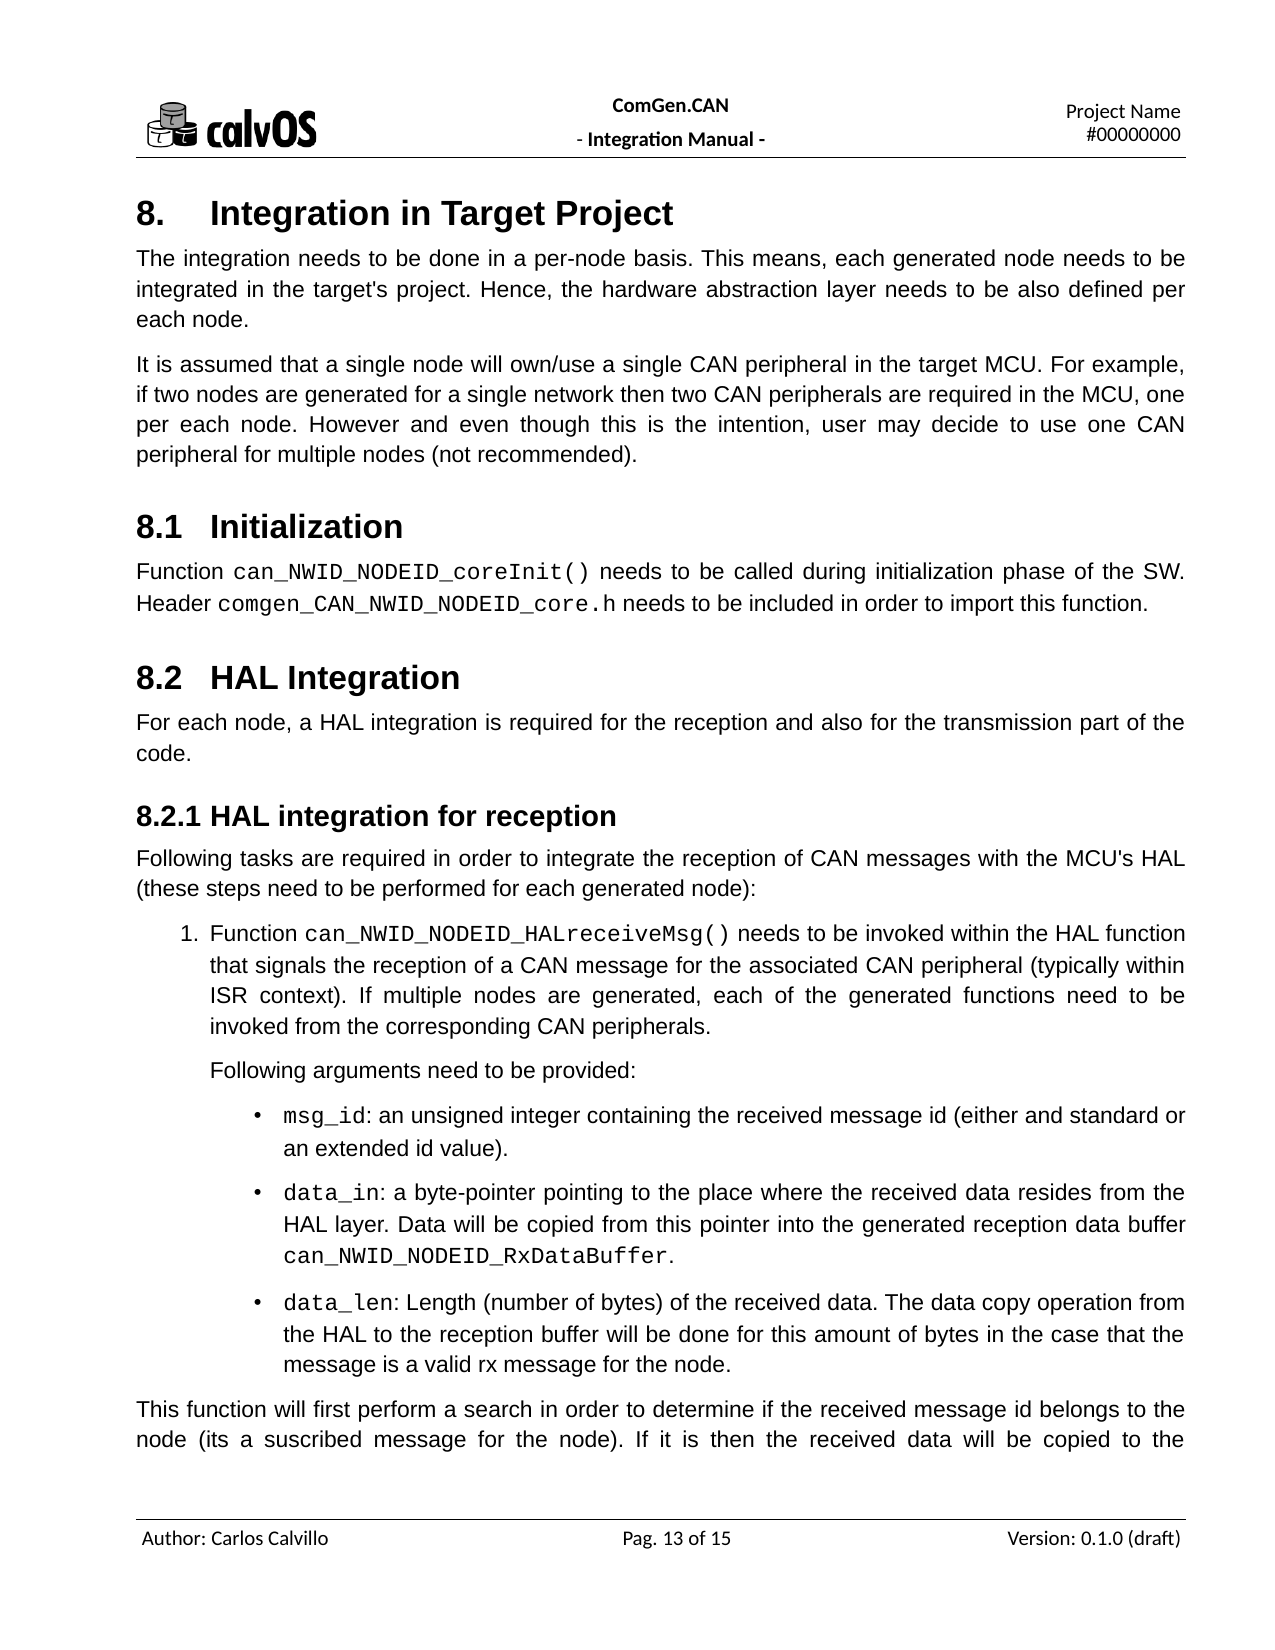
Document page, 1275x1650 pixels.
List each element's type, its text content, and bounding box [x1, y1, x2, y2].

text It is assumed that a single node will own/use a single CAN peripheral in the target MCU. For example, if two nodes are generated for a single network then two CAN peripherals are required in the MCU, one per each node. However and even though this is the intention, user may decide to use one CAN peripheral for multiple nodes (not recommended). [136, 351, 1186, 468]
list data_len: Length (number of bytes) of the received data. The data copy operation from the HAL to the reception buffer will be done for this amount of bytes in the case that the message is a valid rx message for the node. [254, 1289, 1186, 1377]
text Following tasks are required in order to integrate the reception of CAN messages with the MCU's HAL (these steps need to be performed for each generated node): [136, 845, 1186, 902]
picture [147, 102, 317, 148]
subtitle HAL Integration [136, 658, 1186, 697]
list Function can_NWID_NODEID_HALreceiveMsg() needs to be invoked within the HAL function that signals the reception of a CAN message for the associated CAN peripheral (typically within ISR context). If multiple nodes are generated, each of the generated functions need to be invoked from the corresponding CAN peripherals. [180, 920, 1186, 1039]
text For each node, a HAL integration is required for the reception and also for the transmission part of the code. [136, 709, 1186, 766]
subtitle Initialization [136, 507, 1186, 546]
text The integration needs to be done in a per-node basis. This means, each generated node needs to be integrated in the target's project. Hence, the hardware abstraction layer needs to be also defined per each node. [136, 245, 1186, 332]
subtitle HAL integration for reception [136, 799, 1186, 833]
list msg_id: an unsigned integer containing the received message id (either and standard or an extended id value). [254, 1102, 1186, 1161]
text Function can_NWID_NODEID_coreInit() needs to be called during initialization phase of the SW. Header comgen_CAN_NWID_NODEID_core.h needs to be included in order to import this function. [136, 558, 1186, 618]
subtitle Integration in Target Project [136, 193, 1186, 233]
list data_in: a byte-pointer pointing to the place where the received data resides from the HAL layer. Data will be copied from this pointer into the generated reception data buffer can_NWID_NODEID_RxDataBuffer. [254, 1179, 1186, 1270]
text This function will first perform a search in order to determine if the received message id belongs to the node (its a suscribed message for the node). If it is then the received data will be copied to the [136, 1396, 1186, 1452]
list Following arguments need to be provided: [180, 1057, 1186, 1084]
